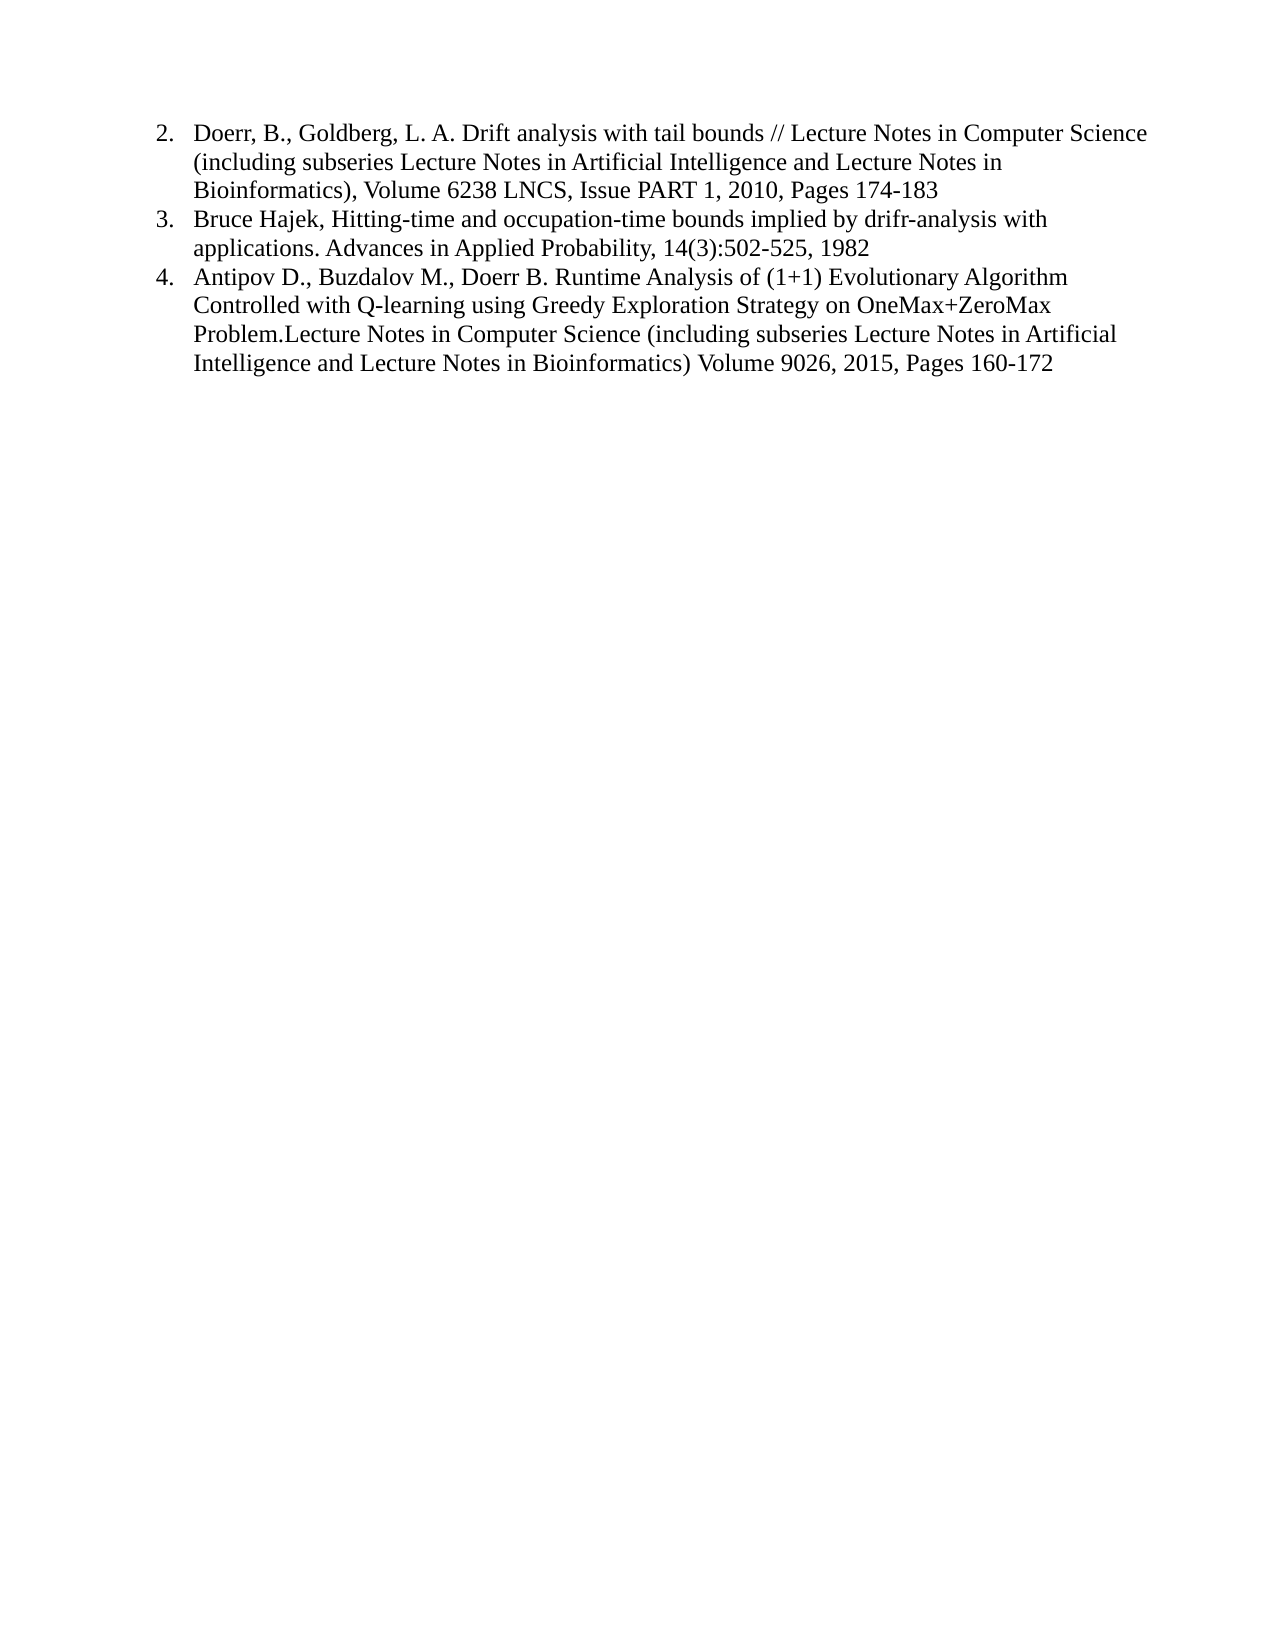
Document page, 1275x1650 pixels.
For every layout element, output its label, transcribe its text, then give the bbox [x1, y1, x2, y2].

list Antipov D., Buzdalov M., Doerr B. Runtime Analysis of (1+1) Evolutionary Algorithm Controlled with Q-learning using Greedy Exploration Strategy on OneMax+ZeroMax Problem.Lecture Notes in Computer Science (including subseries Lecture Notes in Artificial Intelligence and Lecture Notes in Bioinformatics) Volume 9026, 2015, Pages 160-172 [156, 262, 1157, 377]
list Doerr, B., Goldberg, L. A. Drift analysis with tail bounds // Lecture Notes in Computer Science (including subseries Lecture Notes in Artificial Intelligence and Lecture Notes in Bioinformatics), Volume 6238 LNCS, Issue PART 1, 2010, Pages 174-183 [156, 118, 1157, 204]
list Bruce Hajek, Hitting-time and occupation-time bounds implied by drifr-analysis with applications. Advances in Applied Probability, 14(3):502-525, 1982 [156, 204, 1157, 262]
